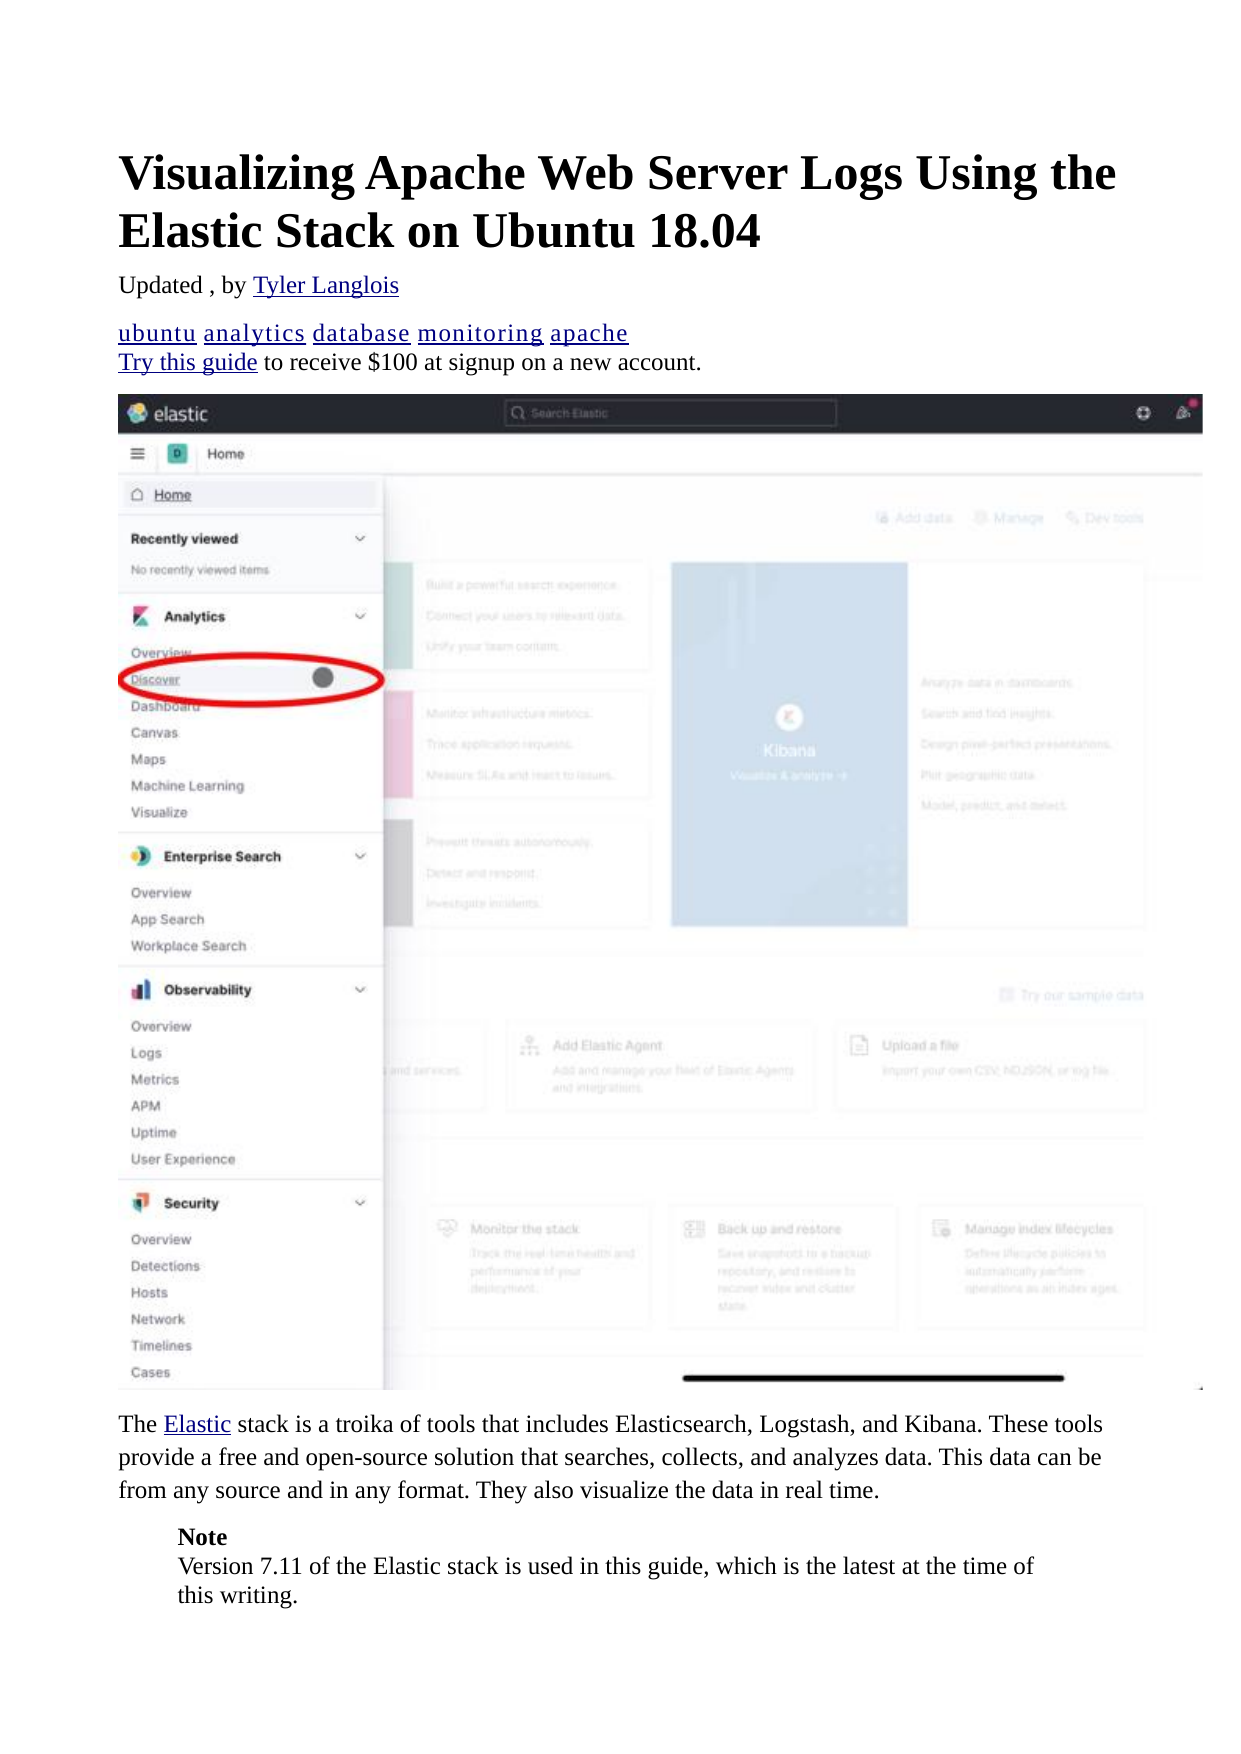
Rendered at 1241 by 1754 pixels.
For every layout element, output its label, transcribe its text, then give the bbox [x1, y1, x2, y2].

text Updated , by Tyler Langlois [118, 271, 1122, 299]
text ubuntu analytics database monitoring apache [118, 318, 1122, 347]
picture [118, 394, 1203, 1390]
text Version 7.11 of the Elastic stack is used in this guide, which is the latest at the time of this writing. [177, 1551, 1063, 1609]
text Try this guide to receive $100 at signup on a new account. [118, 347, 1122, 376]
subtitle Visualizing Apache Web Server Logs Using the Elastic Stack on Ubuntu 18.04 [118, 143, 1122, 258]
text The Elastic stack is a troika of tools that includes Elasticsearch, Logstash, and Kibana. These tools provide a free and open-source solution that searches, collects, and analyzes data. This data can be from any source and in any format. They also visualize the data in real time. [118, 1409, 1122, 1503]
text Note [177, 1522, 1063, 1551]
